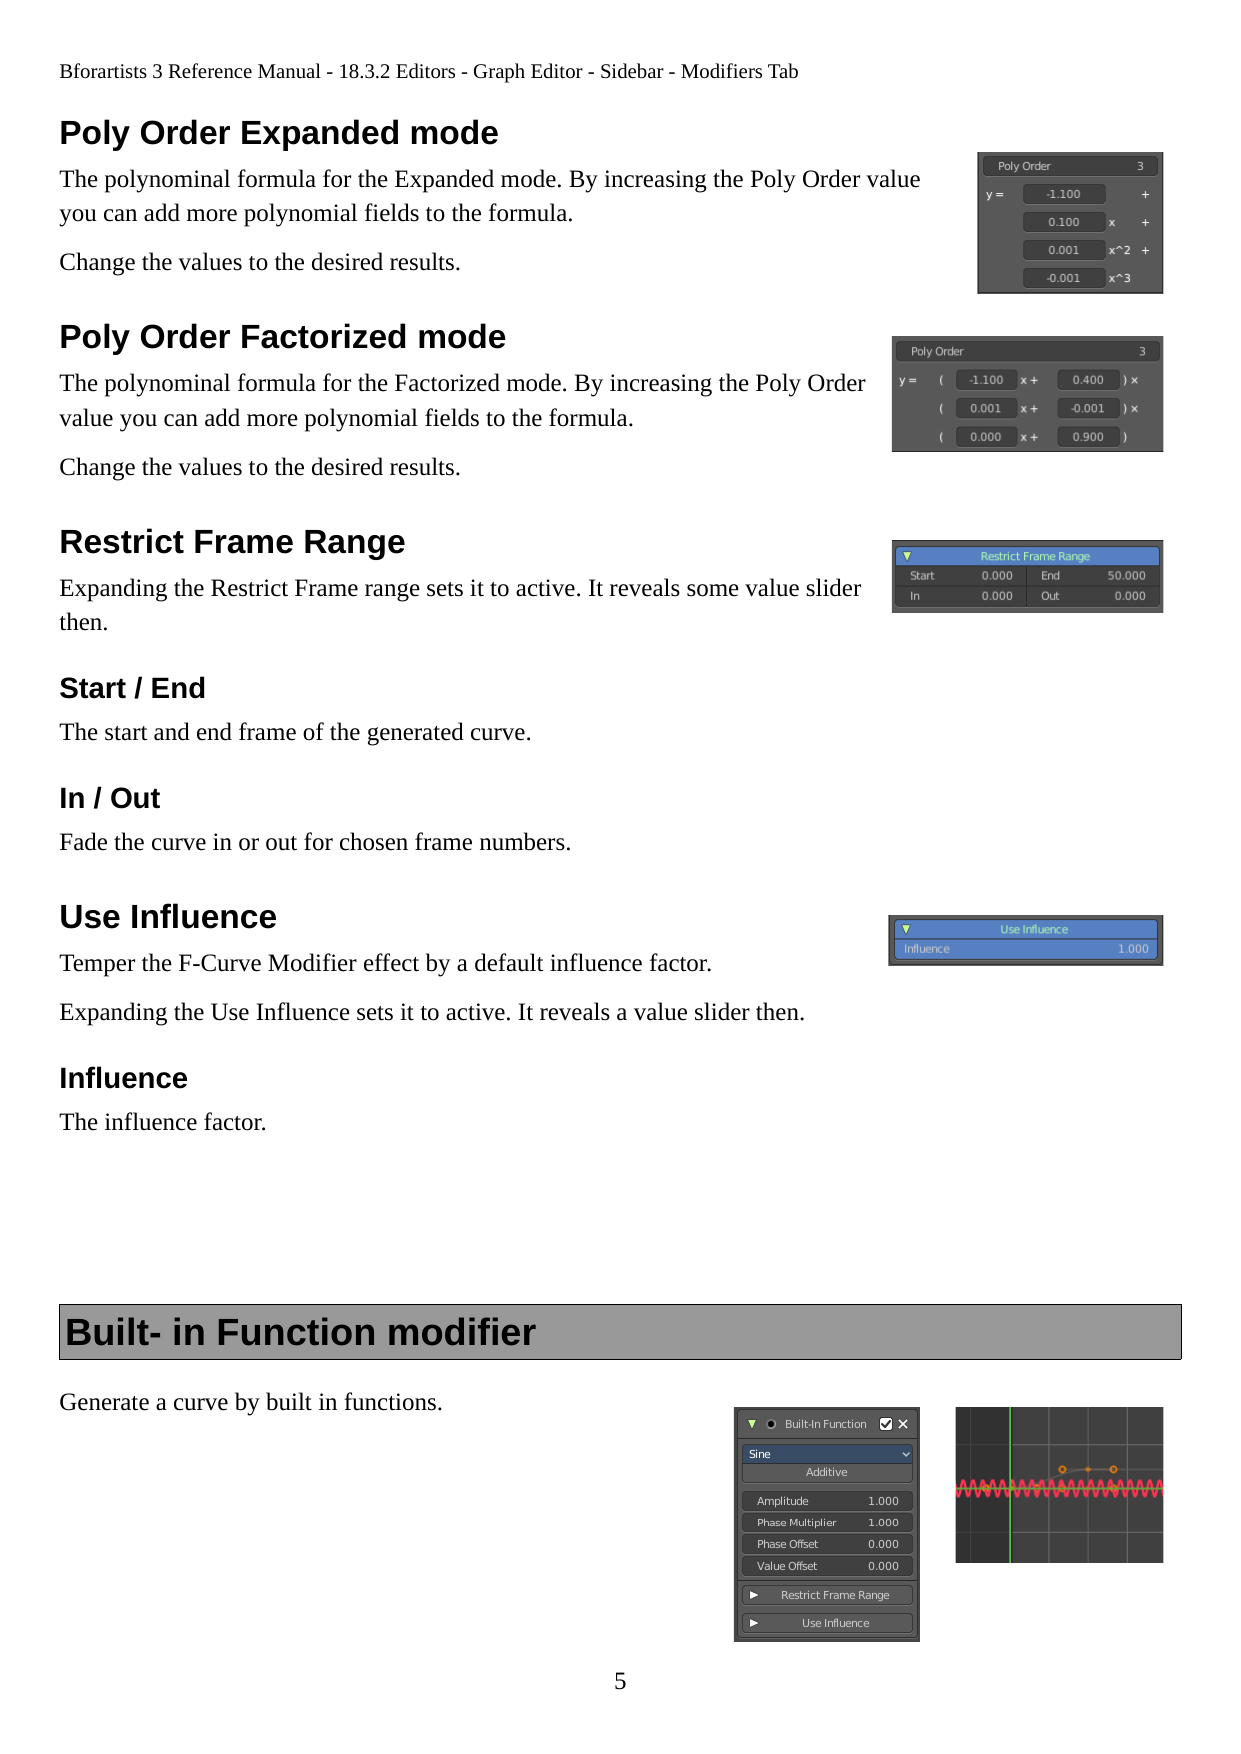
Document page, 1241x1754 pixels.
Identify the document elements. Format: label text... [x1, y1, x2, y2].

subtitle Start / End [59, 671, 1181, 705]
picture [733, 1407, 920, 1642]
subtitle Influence [59, 1061, 1181, 1095]
table_header Built- in Function modifier [60, 1305, 1181, 1359]
subtitle Use Influence [59, 897, 1181, 936]
subtitle Poly Order Expanded mode [59, 113, 1181, 151]
subtitle In / Out [59, 781, 1181, 815]
text Change the values to the desired results. [59, 452, 1181, 481]
text Change the values to the desired results. [59, 247, 977, 276]
picture [891, 540, 1164, 613]
text The influence factor. [59, 1107, 1181, 1136]
subtitle Poly Order Factorized mode [59, 317, 1181, 356]
text Fade the curve in or out for chosen frame numbers. [59, 827, 1181, 856]
text Generate a curve by built in functions. [59, 1387, 1181, 1416]
picture [888, 915, 1164, 966]
picture [955, 1407, 1164, 1563]
text The polynominal formula for the Factorized mode. By increasing the Poly Order value you can add more polynomial fields to the formula. [59, 368, 891, 432]
text Temper the F-Curve Modifier effect by a default influence factor. [59, 948, 1181, 977]
text The start and end frame of the generated curve. [59, 717, 1181, 746]
picture [891, 336, 1164, 452]
text Expanding the Restrict Frame range sets it to active. It reveals some value slider then. [59, 573, 1181, 636]
subtitle Restrict Frame Range [59, 522, 1181, 560]
picture [977, 152, 1164, 294]
text The polynominal formula for the Expanded mode. By increasing the Poly Order value you can add more polynomial fields to the formula. [59, 164, 977, 227]
text Expanding the Use Influence sets it to active. It reveals a value slider then. [59, 997, 1181, 1026]
